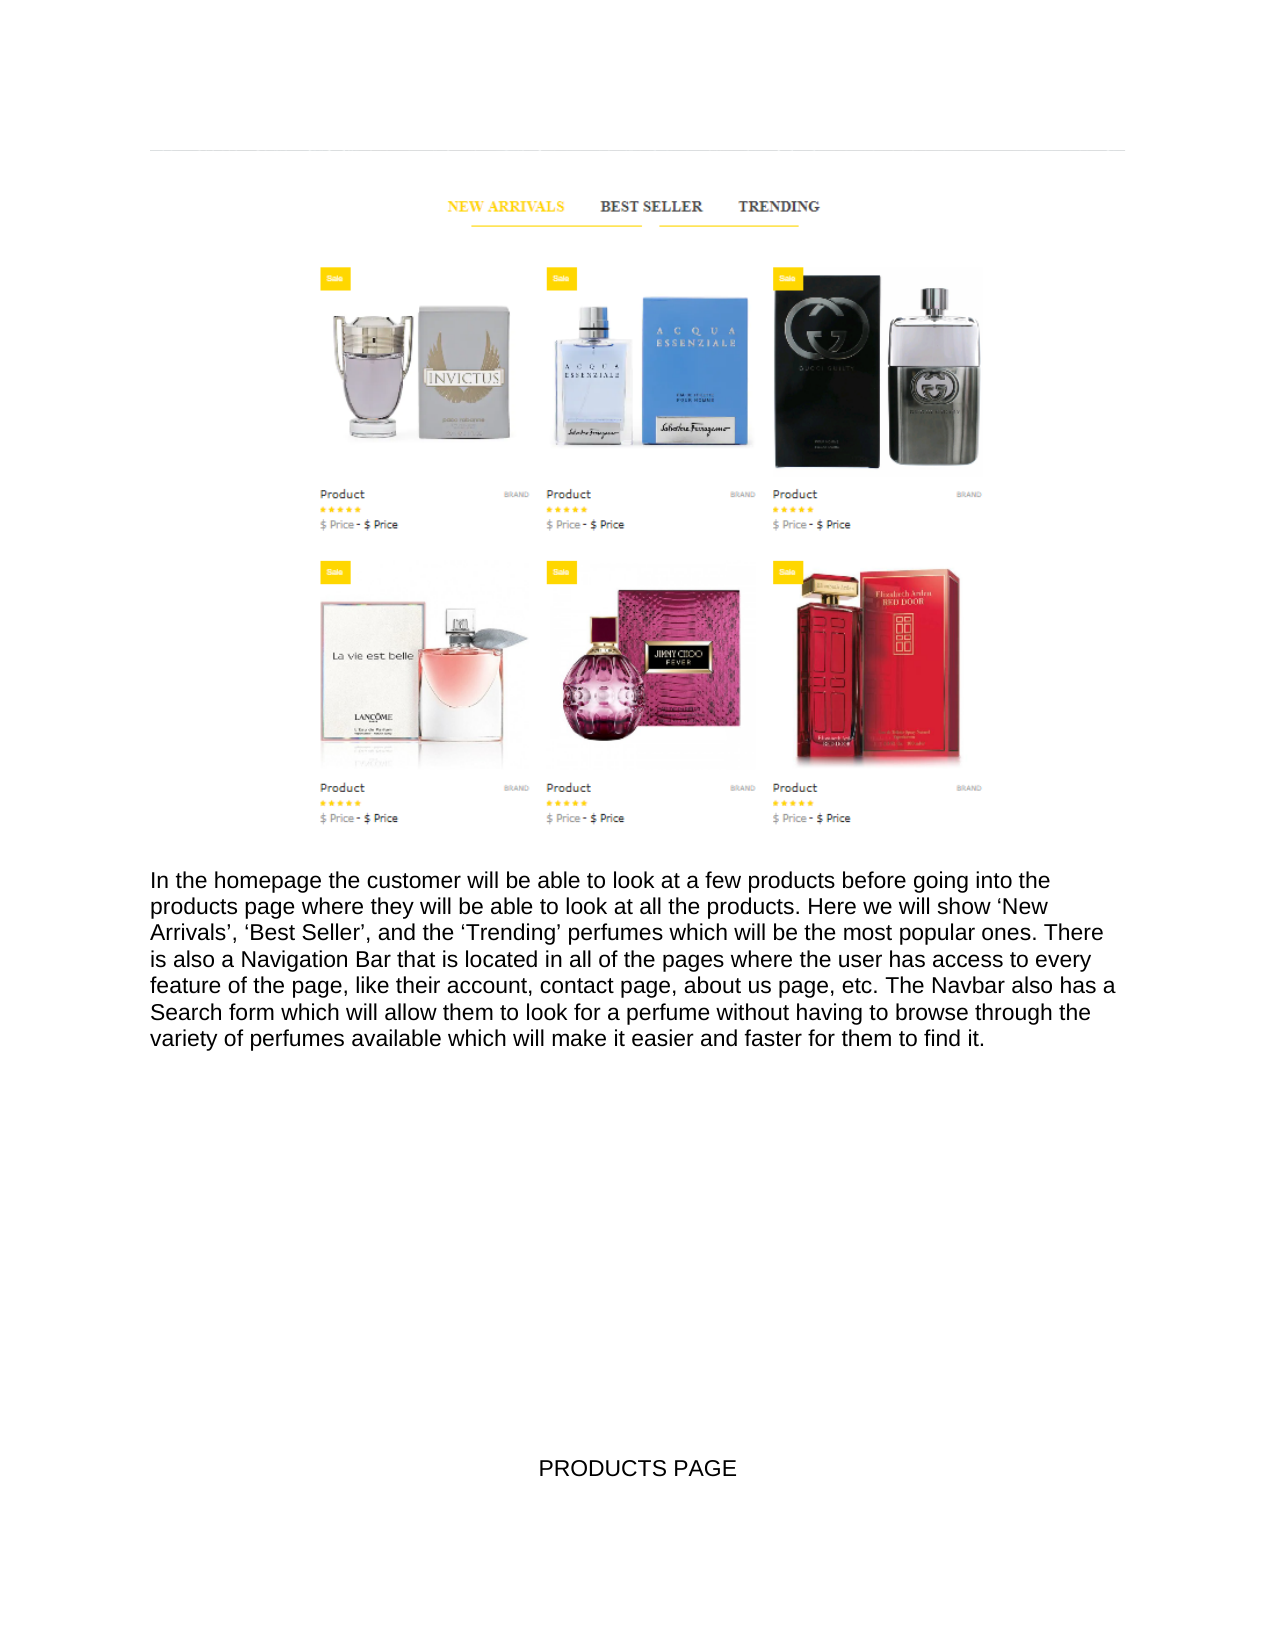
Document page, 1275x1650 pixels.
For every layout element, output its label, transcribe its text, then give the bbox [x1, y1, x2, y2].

text PRODUCTS PAGE [150, 1455, 1125, 1481]
text In the homepage the customer will be able to look at a few products before going into the products page where they will be able to look at all the products. Here we will show ‘New Arrivals’, ‘Best Seller’, and the ‘Trending’ perfumes which will be the most popular ones. There is also a Navigation Bar that is located in all of the pages where the user has access to every feature of the page, like their account, contact page, about us page, etc. The Navbar also has a Search form which will allow them to look for a perfume without having to browse through the variety of perfumes available which will make it easier and faster for them to find it. [150, 867, 1125, 1051]
picture [150, 150, 1125, 850]
